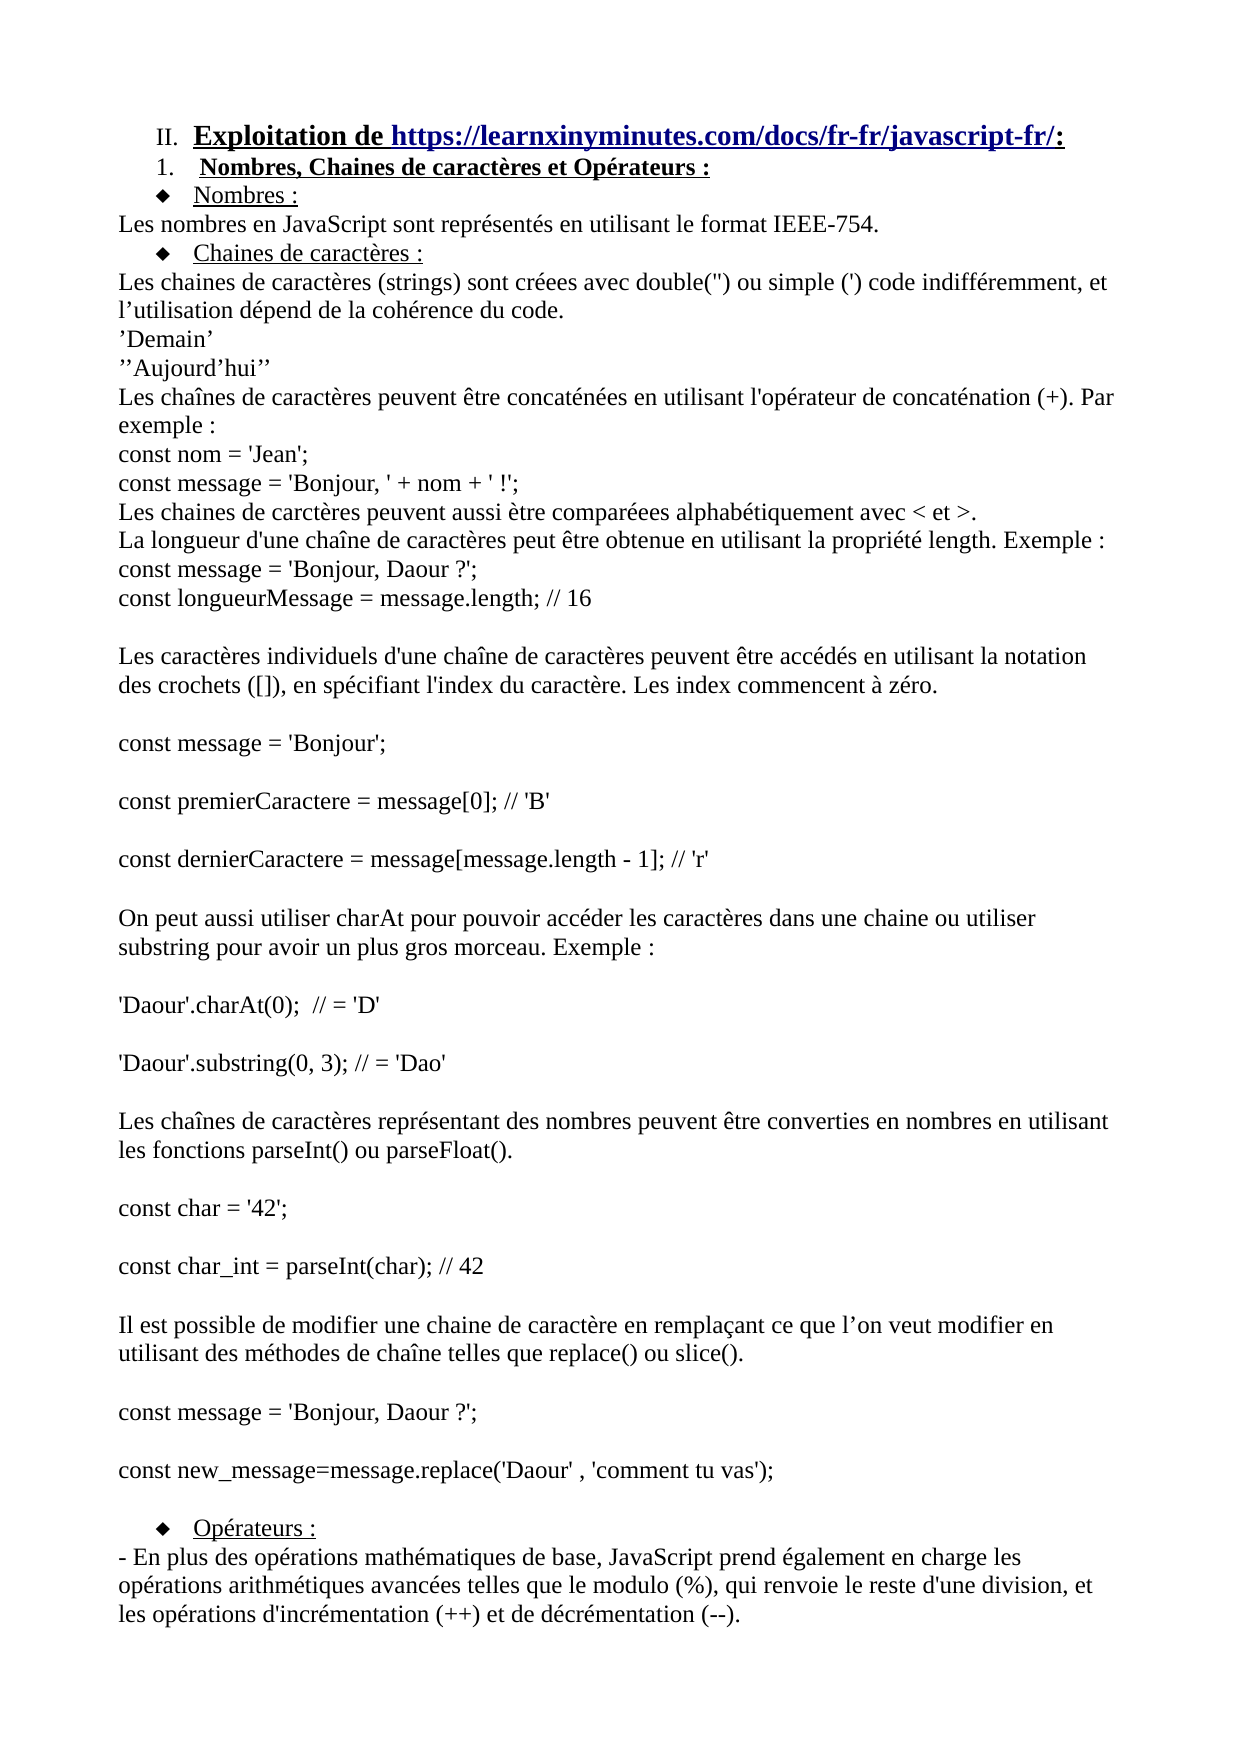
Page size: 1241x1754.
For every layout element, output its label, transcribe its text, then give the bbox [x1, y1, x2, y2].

text const longueurMessage = message.length; // 16 [118, 583, 1122, 612]
text Les chaînes de caractères peuvent être concaténées en utilisant l'opérateur de concaténation (+). Par exemple : [118, 382, 1122, 439]
text const message = 'Bonjour, Daour ?'; [118, 554, 1122, 583]
text const message = 'Bonjour, Daour ?'; [118, 1397, 1122, 1425]
text - En plus des opérations mathématiques de base, JavaScript prend également en charge les opérations arithmétiques avancées telles que le modulo (%), qui renvoie le reste d'une division, et les opérations d'incrémentation (++) et de décrémentation (--). [118, 1542, 1122, 1628]
text La longueur d'une chaîne de caractères peut être obtenue en utilisant la propriété length. Exemple : [118, 525, 1122, 554]
text 'Daour'.substring(0, 3); // = 'Dao' [118, 1048, 1122, 1077]
text const char_int = parseInt(char); // 42 [118, 1251, 1122, 1280]
text const dernierCaractere = message[message.length - 1]; // 'r' [118, 844, 1122, 873]
list Chaines de caractères : [156, 238, 1122, 267]
list Nombres, Chaines de caractères et Opérateurs : [156, 152, 1122, 180]
text const premierCaractere = message[0]; // 'B' [118, 786, 1122, 815]
list Opérateurs : [156, 1513, 1122, 1542]
text const char = '42'; [118, 1193, 1122, 1222]
text const message = 'Bonjour'; [118, 728, 1122, 757]
text const new_message=message.replace('Daour' , 'comment tu vas'); [118, 1455, 1122, 1484]
text Les chaînes de caractères représentant des nombres peuvent être converties en nombres en utilisant les fonctions parseInt() ou parseFloat(). [118, 1106, 1122, 1164]
text 'Daour'.charAt(0); // = 'D' [118, 990, 1122, 1018]
text const nom = 'Jean'; [118, 439, 1122, 468]
text Il est possible de modifier une chaine de caractère en remplaçant ce que l’on veut modifier en utilisant des méthodes de chaîne telles que replace() ou slice(). [118, 1310, 1122, 1367]
text Les nombres en JavaScript sont représentés en utilisant le format IEEE-754. [118, 209, 1122, 238]
text const message = 'Bonjour, ' + nom + ' !'; [118, 468, 1122, 497]
text ’Demain’ [118, 324, 1122, 353]
text Les chaines de caractères (strings) sont créees avec double(") ou simple (') code indifféremment, et l’utilisation dépend de la cohérence du code. [118, 267, 1122, 324]
text ’’Aujourd’hui’’ [118, 353, 1122, 382]
text Les caractères individuels d'une chaîne de caractères peuvent être accédés en utilisant la notation des crochets ([]), en spécifiant l'index du caractère. Les index commencent à zéro. [118, 641, 1122, 699]
list Nombres : [156, 180, 1122, 209]
text On peut aussi utiliser charAt pour pouvoir accéder les caractères dans une chaine ou utiliser substring pour avoir un plus gros morceau. Exemple : [118, 903, 1122, 960]
list Exploitation de https://learnxinyminutes.com/docs/fr-fr/javascript-fr/: [156, 118, 1122, 152]
text Les chaines de carctères peuvent aussi ètre comparéees alphabétiquement avec < et >. [118, 497, 1122, 525]
